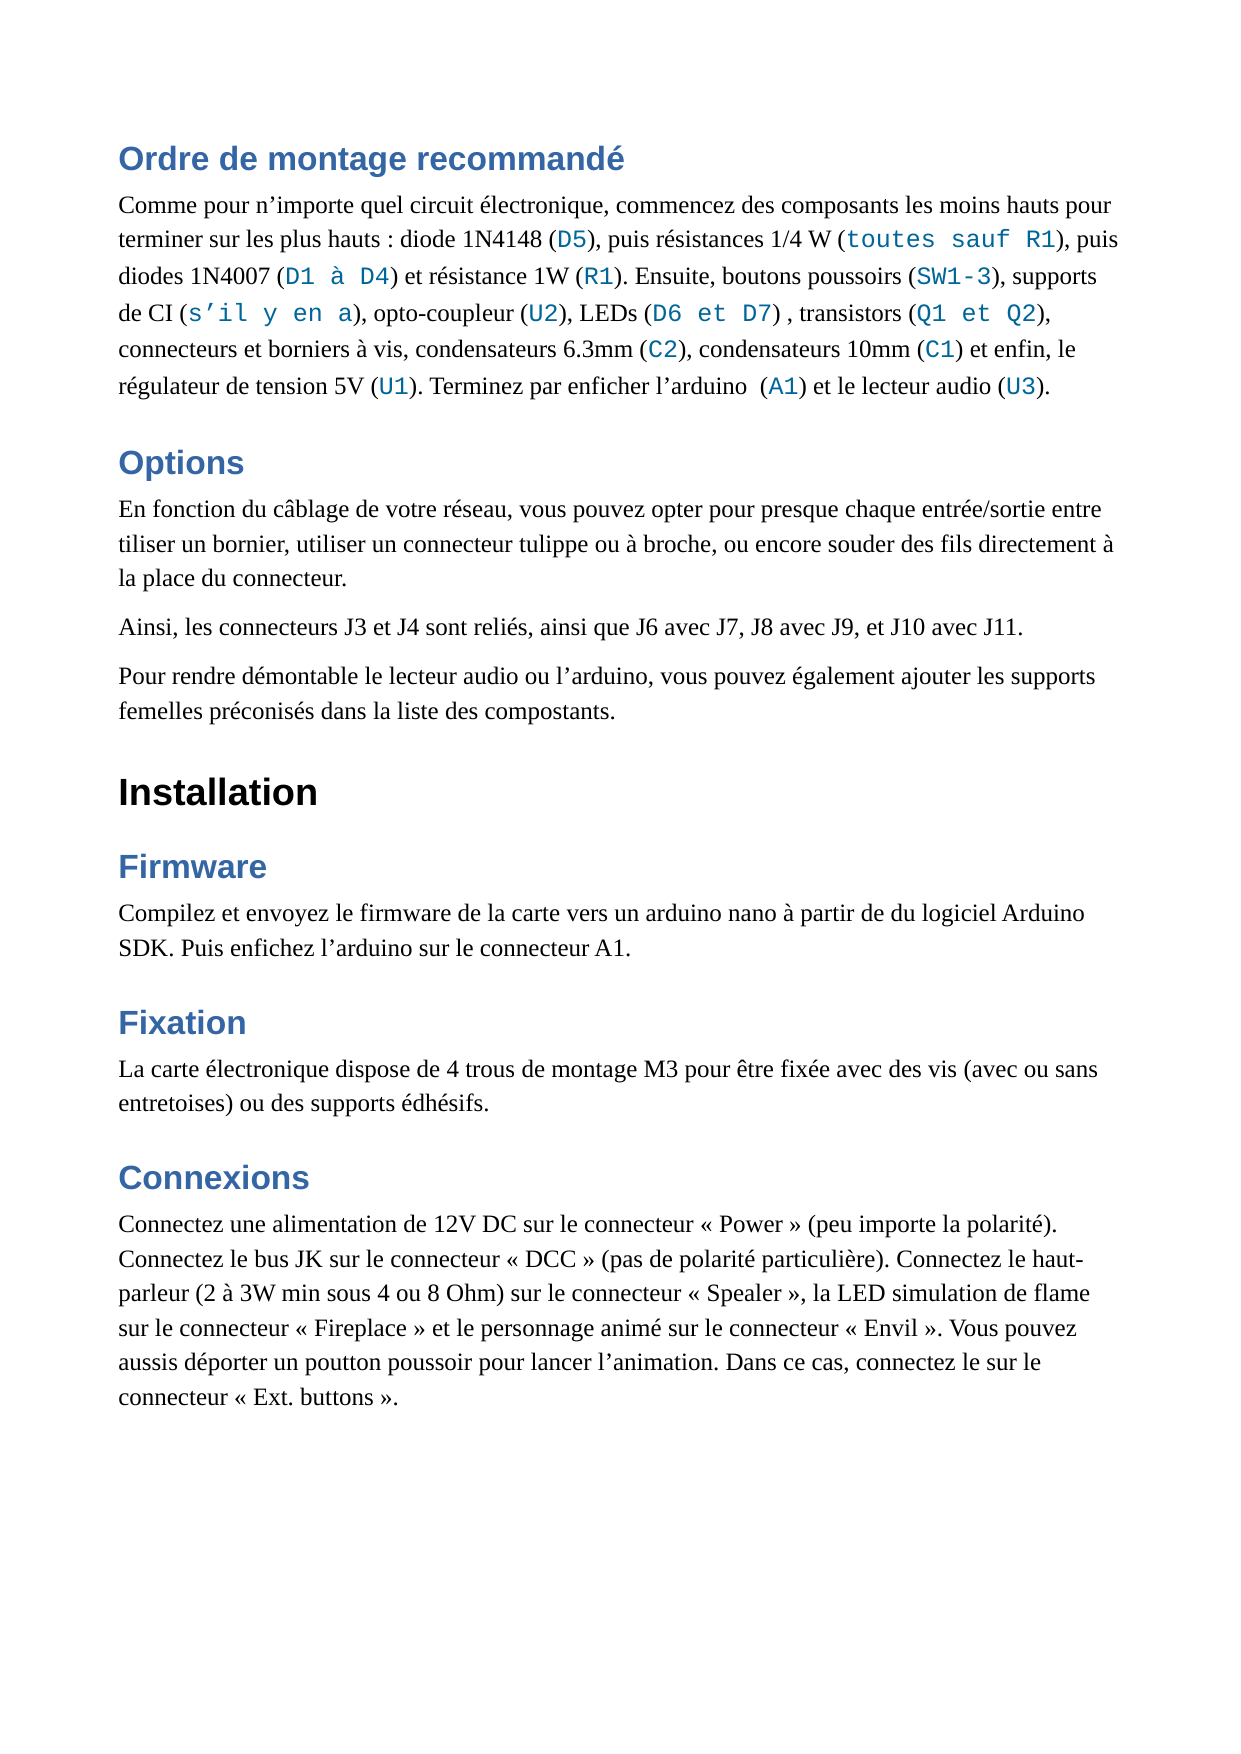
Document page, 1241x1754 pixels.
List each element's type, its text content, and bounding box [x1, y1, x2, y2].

subtitle Firmware [118, 847, 1122, 886]
text En fonction du câblage de votre réseau, vous pouvez opter pour presque chaque entrée/sortie entre tiliser un bornier, utiliser un connecteur tulippe ou à broche, ou encore souder des fils directement à la place du connecteur. [118, 494, 1122, 592]
text La carte électronique dispose de 4 trous de montage M3 pour être fixée avec des vis (avec ou sans entretoises) ou des supports édhésifs. [118, 1054, 1122, 1117]
text Compilez et envoyez le firmware de la carte vers un arduino nano à partir de du logiciel Arduino SDK. Puis enfichez l’arduino sur le connecteur A1. [118, 898, 1122, 961]
text Ainsi, les connecteurs J3 et J4 sont reliés, ainsi que J6 avec J7, J8 avec J9, et J10 avec J11. [118, 612, 1122, 641]
subtitle Connexions [118, 1158, 1122, 1197]
subtitle Options [118, 443, 1122, 482]
text Connectez une alimentation de 12V DC sur le connecteur « Power » (peu importe la polarité). Connectez le bus JK sur le connecteur « DCC » (pas de polarité particulière). Connectez le haut-parleur (2 à 3W min sous 4 ou 8 Ohm) sur le connecteur « Spealer », la LED simulation de flame sur le connecteur « Fireplace » et le personnage animé sur le connecteur « Envil ». Vous pouvez aussis déporter un poutton poussoir pour lancer l’animation. Dans ce cas, connectez le sur le connecteur « Ext. buttons ». [118, 1209, 1122, 1410]
text Pour rendre démontable le lecteur audio ou l’arduino, vous pouvez également ajouter les supports femelles préconisés dans la liste des compostants. [118, 661, 1122, 725]
subtitle Fixation [118, 1002, 1122, 1041]
text Comme pour n’importe quel circuit électronique, commencez des composants les moins hauts pour terminer sur les plus hauts : diode 1N4148 (D5), puis résistances 1/4 W (toutes sauf R1), puis diodes 1N4007 (D1 à D4) et résistance 1W (R1). Ensuite, boutons poussoirs (SW1-3), supports de CI (s’il y en a), opto-coupleur (U2), LEDs (D6 et D7) , transistors (Q1 et Q2), connecteurs et borniers à vis, condensateurs 6.3mm (C2), condensateurs 10mm (C1) et enfin, le régulateur de tension 5V (U1). Terminez par enficher l’arduino (A1) et le lecteur audio (U3). [118, 190, 1122, 402]
subtitle Installation [118, 770, 1122, 814]
subtitle Ordre de montage recommandé [118, 139, 1122, 178]
